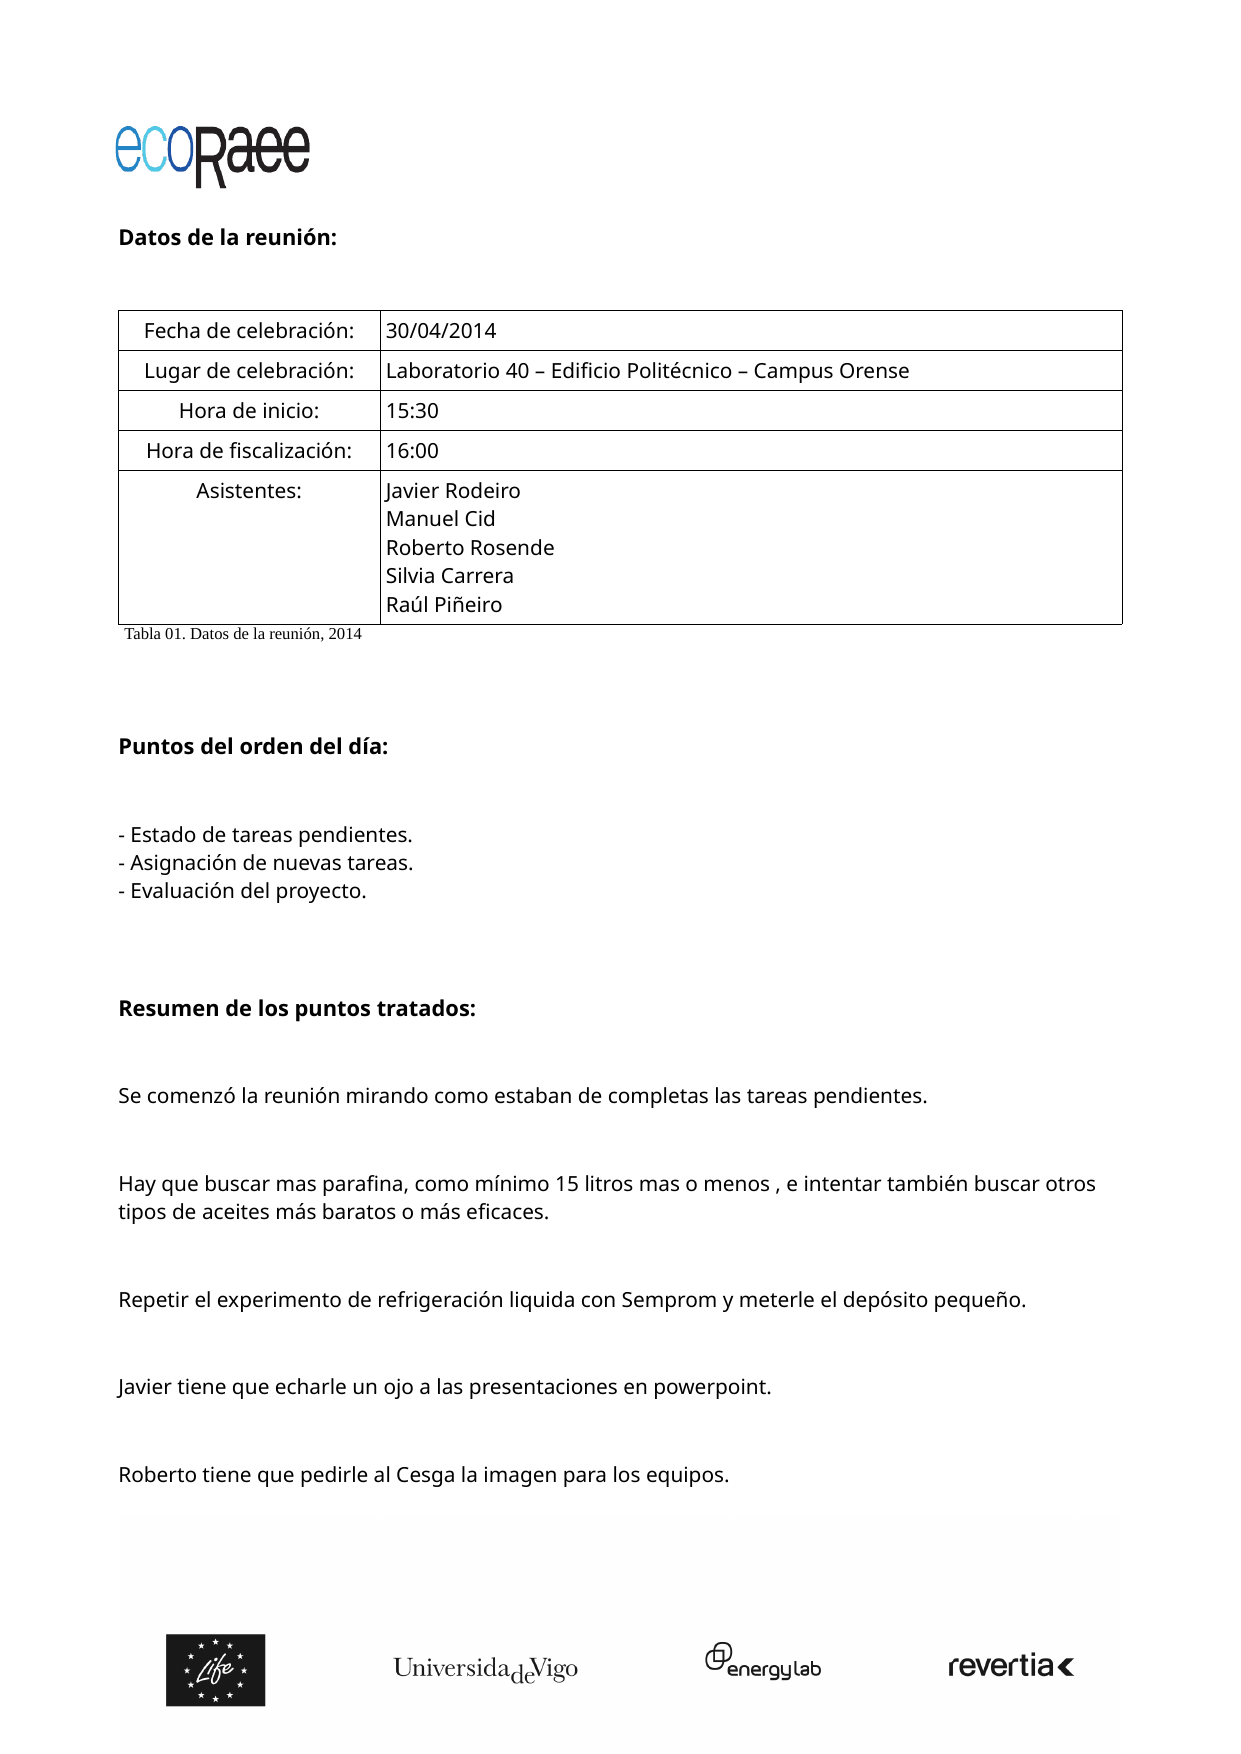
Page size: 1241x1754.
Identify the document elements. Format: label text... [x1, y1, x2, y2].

table_header 30/04/2014 [381, 311, 1122, 350]
text - Estado de tareas pendientes. [118, 820, 1122, 848]
text Datos de la reunión: [118, 221, 1122, 251]
text Se comenzó la reunión mirando como estaban de completas las tareas pendientes. [118, 1081, 1122, 1110]
table_cell Lugar de celebración: [119, 351, 380, 390]
text Resumen de los puntos tratados: [118, 992, 1122, 1022]
table_cell 15:30 [381, 391, 1122, 430]
table_header Fecha de celebración: [119, 311, 380, 350]
text Puntos del orden del día: [118, 731, 1122, 761]
text Roberto tiene que pedirle al Cesga la imagen para los equipos. [118, 1460, 1122, 1488]
table_cell 16:00 [381, 431, 1122, 470]
table_cell Asistentes: [119, 471, 380, 624]
text Javier tiene que echarle un ojo a las presentaciones en powerpoint. [118, 1372, 1122, 1401]
table_cell Hora de fiscalización: [119, 431, 380, 470]
text - Evaluación del proyecto. [118, 877, 1122, 905]
text Hay que buscar mas parafina, como mínimo 15 litros mas o menos , e intentar también buscar otros tipos de aceites más baratos o más eficaces. [118, 1169, 1122, 1226]
text - Asignación de nuevas tareas. [118, 848, 1122, 877]
text Repetir el experimento de refrigeración liquida con Semprom y meterle el depósito pequeño. [118, 1285, 1122, 1313]
table_cell Javier Rodeiro Manuel Cid Roberto Rosende Silvia Carrera Raúl Piñeiro [381, 471, 1122, 624]
picture [118, 1514, 1123, 1754]
picture [114, 124, 311, 190]
table_cell Laboratorio 40 – Edificio Politécnico – Campus Orense [381, 351, 1122, 390]
table_cell Hora de inicio: [119, 391, 380, 430]
text Tabla 01. Datos de la reunión, 2014 [124, 625, 1122, 643]
